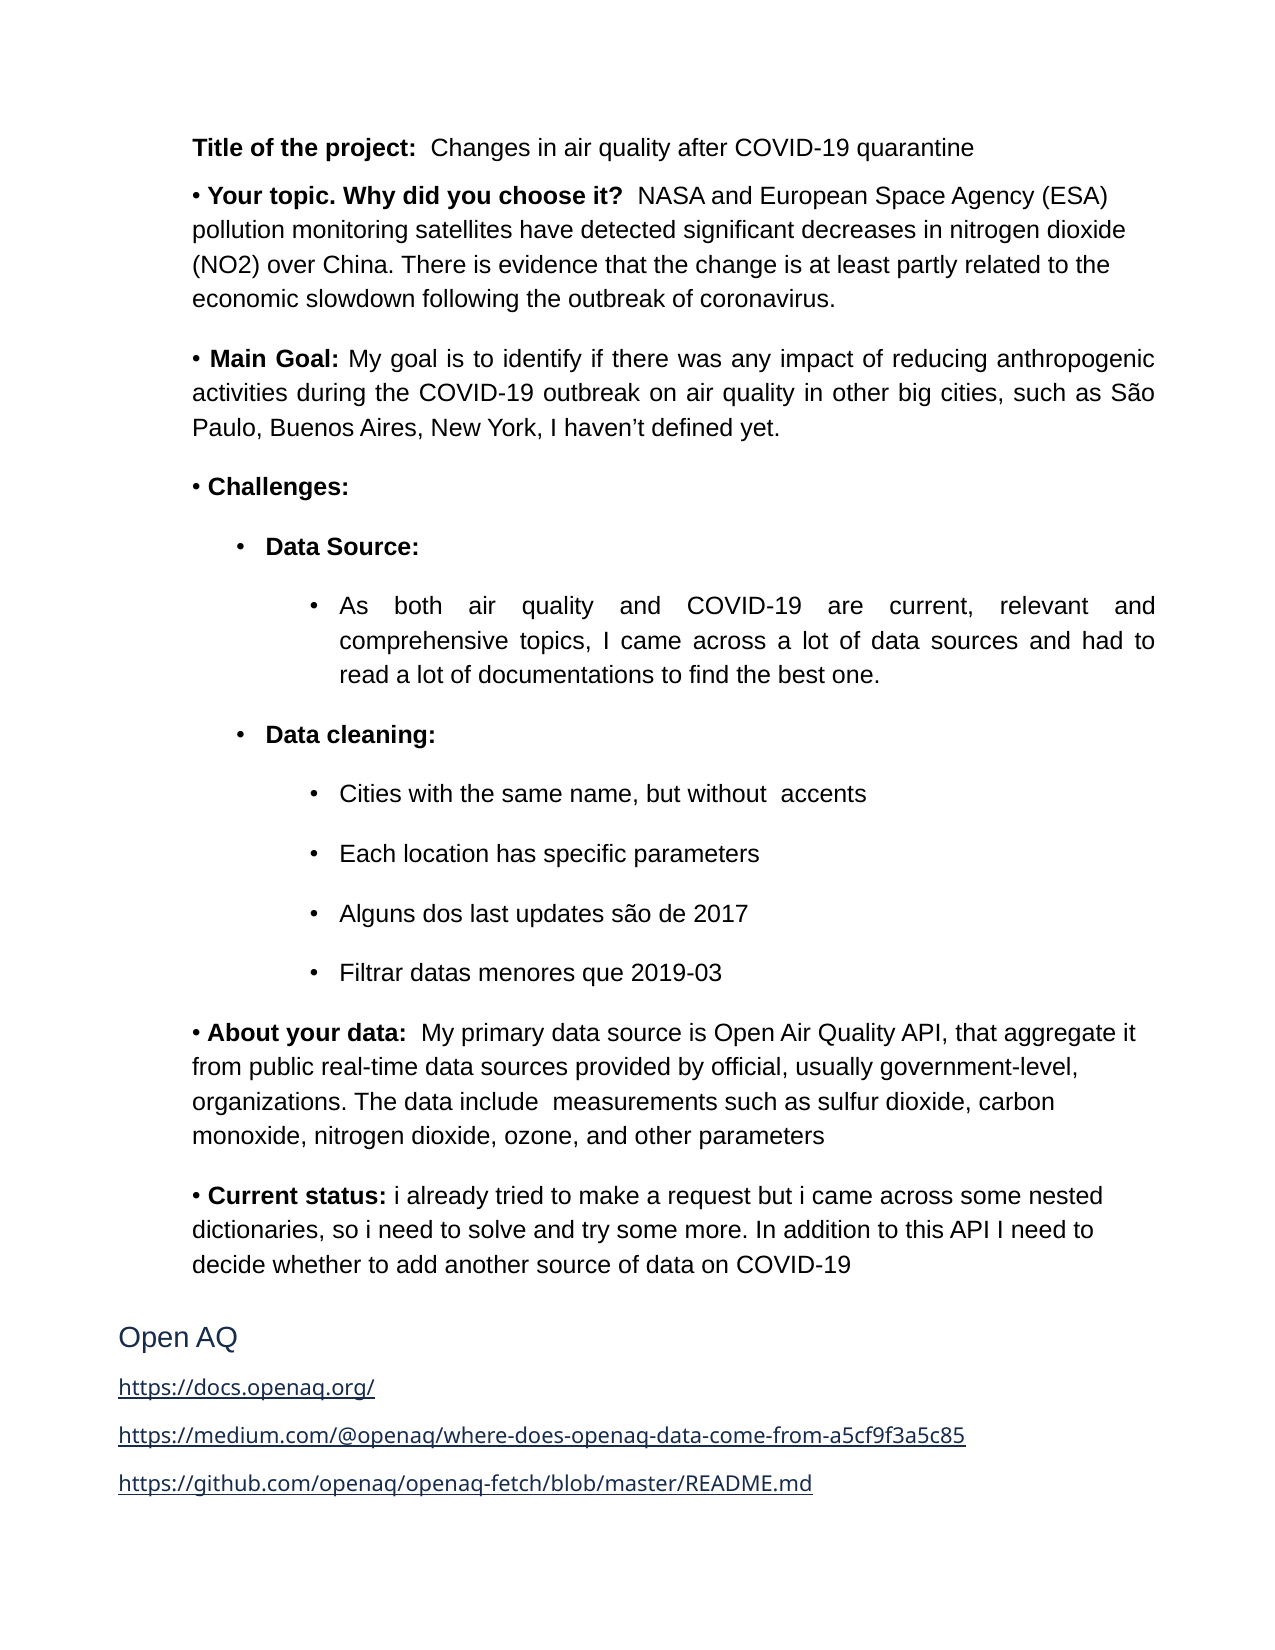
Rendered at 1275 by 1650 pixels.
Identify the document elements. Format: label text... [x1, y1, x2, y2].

list About your data: My primary data source is Open Air Quality API, that aggregate it from public real-time data sources provided by official, usually government-level, organizations. The data include measurements such as sulfur dioxide, carbon monoxide, nitrogen dioxide, ozone, and other parameters [118, 1018, 1157, 1150]
list Filtrar datas menores que 2019-03 [309, 958, 1157, 987]
list Main Goal: My goal is to identify if there was any impact of reducing anthropogenic activities during the COVID-19 outbreak on air quality in other big cities, such as São Paulo, Buenos Aires, New York, I haven’t defined yet. [118, 344, 1157, 441]
subtitle Open AQ [118, 1309, 1157, 1353]
list Current status: i already tried to make a request but i came across some nested dictionaries, so i need to solve and try some more. In addition to this API I need to decide whether to add another source of data on COVID-19 [118, 1181, 1157, 1279]
list Data cleaning: [236, 720, 1157, 749]
list As both air quality and COVID-19 are current, relevant and comprehensive topics, I came across a lot of data sources and had to read a lot of documentations to find the best one. [309, 591, 1157, 689]
list Data Source: [236, 532, 1157, 561]
text https://github.com/openaq/openaq-fetch/blob/master/README.md [118, 1468, 1157, 1498]
list Your topic. Why did you choose it? NASA and European Space Agency (ESA) pollution monitoring satellites have detected significant decreases in nitrogen dioxide (NO2) over China. There is evidence that the change is at least partly related to the economic slowdown following the outbreak of coronavirus. [118, 181, 1157, 313]
text Title of the project: Changes in air quality after COVID-19 quarantine [192, 118, 1157, 162]
list Challenges: [118, 472, 1157, 501]
list Alguns dos last updates são de 2017 [309, 899, 1157, 927]
list Cities with the same name, but without accents [309, 779, 1157, 808]
text https://medium.com/@openaq/where-does-openaq-data-come-from-a5cf9f3a5c85 [118, 1420, 1157, 1450]
text https://docs.openaq.org/ [118, 1372, 1157, 1402]
list Each location has specific parameters [309, 839, 1157, 868]
